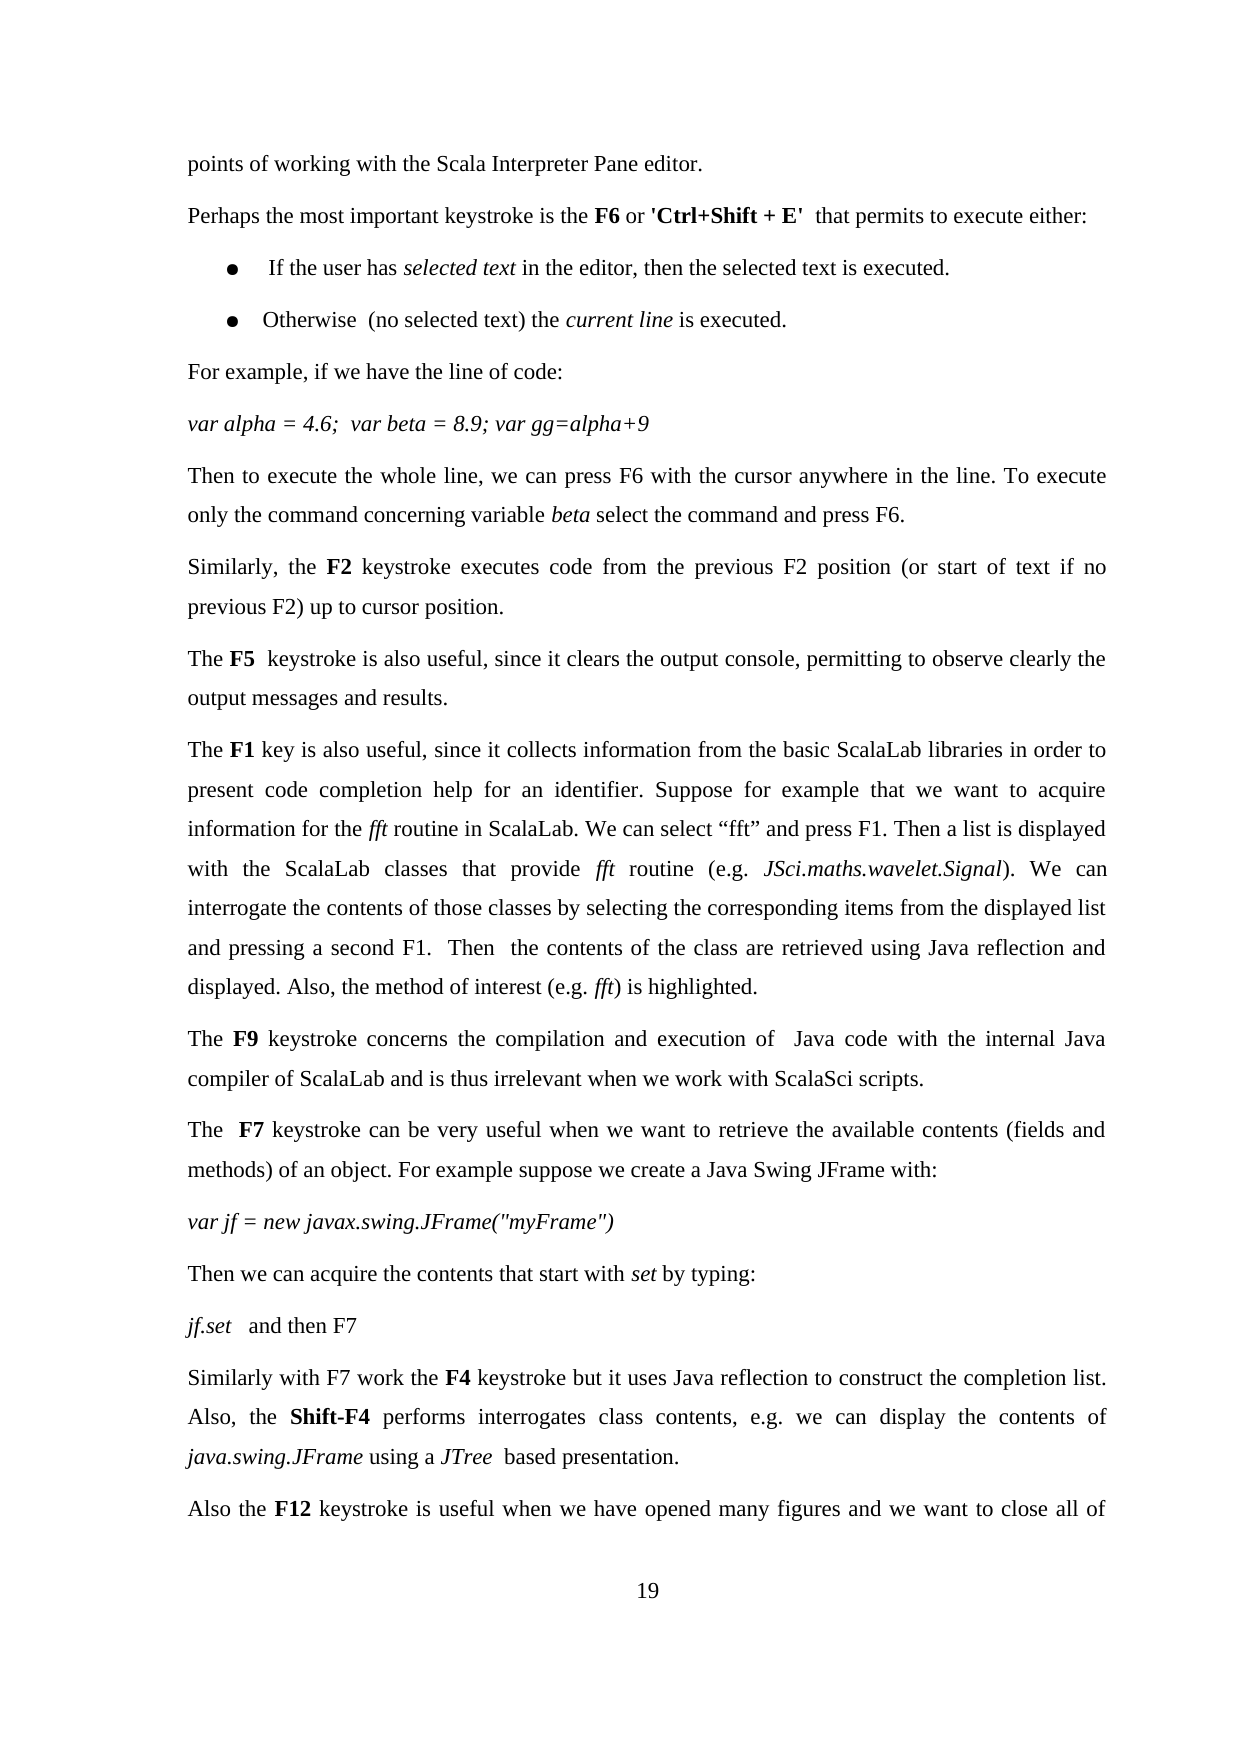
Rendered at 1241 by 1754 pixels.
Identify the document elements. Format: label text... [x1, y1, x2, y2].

text Then we can acquire the contents that start with set by typing: [187, 1260, 1108, 1286]
text The F9 keystroke concerns the compilation and execution of Java code with the internal Java compiler of ScalaLab and is thus irrelevant when we work with ScalaSci scripts. [187, 1025, 1108, 1091]
text The F5 keystroke is also useful, since it clears the output console, permitting to observe clearly the output messages and results. [187, 645, 1108, 711]
text jf.set and then F7 [187, 1312, 1108, 1338]
text Then to execute the whole line, we can press F6 with the cursor anywhere in the line. To execute only the command concerning variable beta select the command and press F6. [187, 462, 1108, 528]
list If the user has selected text in the editor, then the selected text is executed. [225, 254, 1108, 280]
text Similarly with F7 work the F4 keystroke but it uses Java reflection to construct the completion list. Also, the Shift-F4 performs interrogates class contents, e.g. we can display the contents of java.swing.JFrame using a JTree based presentation. [187, 1364, 1108, 1469]
text var alpha = 4.6; var beta = 8.9; var gg=alpha+9 [187, 410, 1108, 436]
text For example, if we have the line of code: [187, 358, 1108, 384]
list Otherwise (no selected text) the current line is executed. [225, 306, 1108, 332]
text var jf = new javax.swing.JFrame("myFrame") [187, 1208, 1108, 1234]
text Similarly, the F2 keystroke executes code from the previous F2 position (or start of text if no previous F2) up to cursor position. [187, 553, 1108, 619]
text Also the F12 keystroke is useful when we have opened many figures and we want to close all of [187, 1495, 1108, 1521]
text points of working with the Scala Interpreter Pane editor. [187, 150, 1108, 176]
text Perhaps the most important keystroke is the F6 or 'Ctrl+Shift + E' that permits to execute either: [187, 202, 1108, 228]
text The F1 key is also useful, since it collects information from the basic ScalaLab libraries in order to present code completion help for an identifier. Suppose for example that we want to acquire information for the fft routine in ScalaLab. We can select “fft” and press F1. Then a list is displayed with the ScalaLab classes that provide fft routine (e.g. JSci.maths.wavelet.Signal). We can interrogate the contents of those classes by selecting the corresponding items from the displayed list and pressing a second F1. Then the contents of the class are retrieved using Java reflection and displayed. Also, the method of interest (e.g. fft) is highlighted. [187, 736, 1108, 999]
text The F7 keystroke can be very useful when we want to retrieve the available contents (fields and methods) of an object. For example suppose we create a Java Swing JFrame with: [187, 1117, 1108, 1182]
